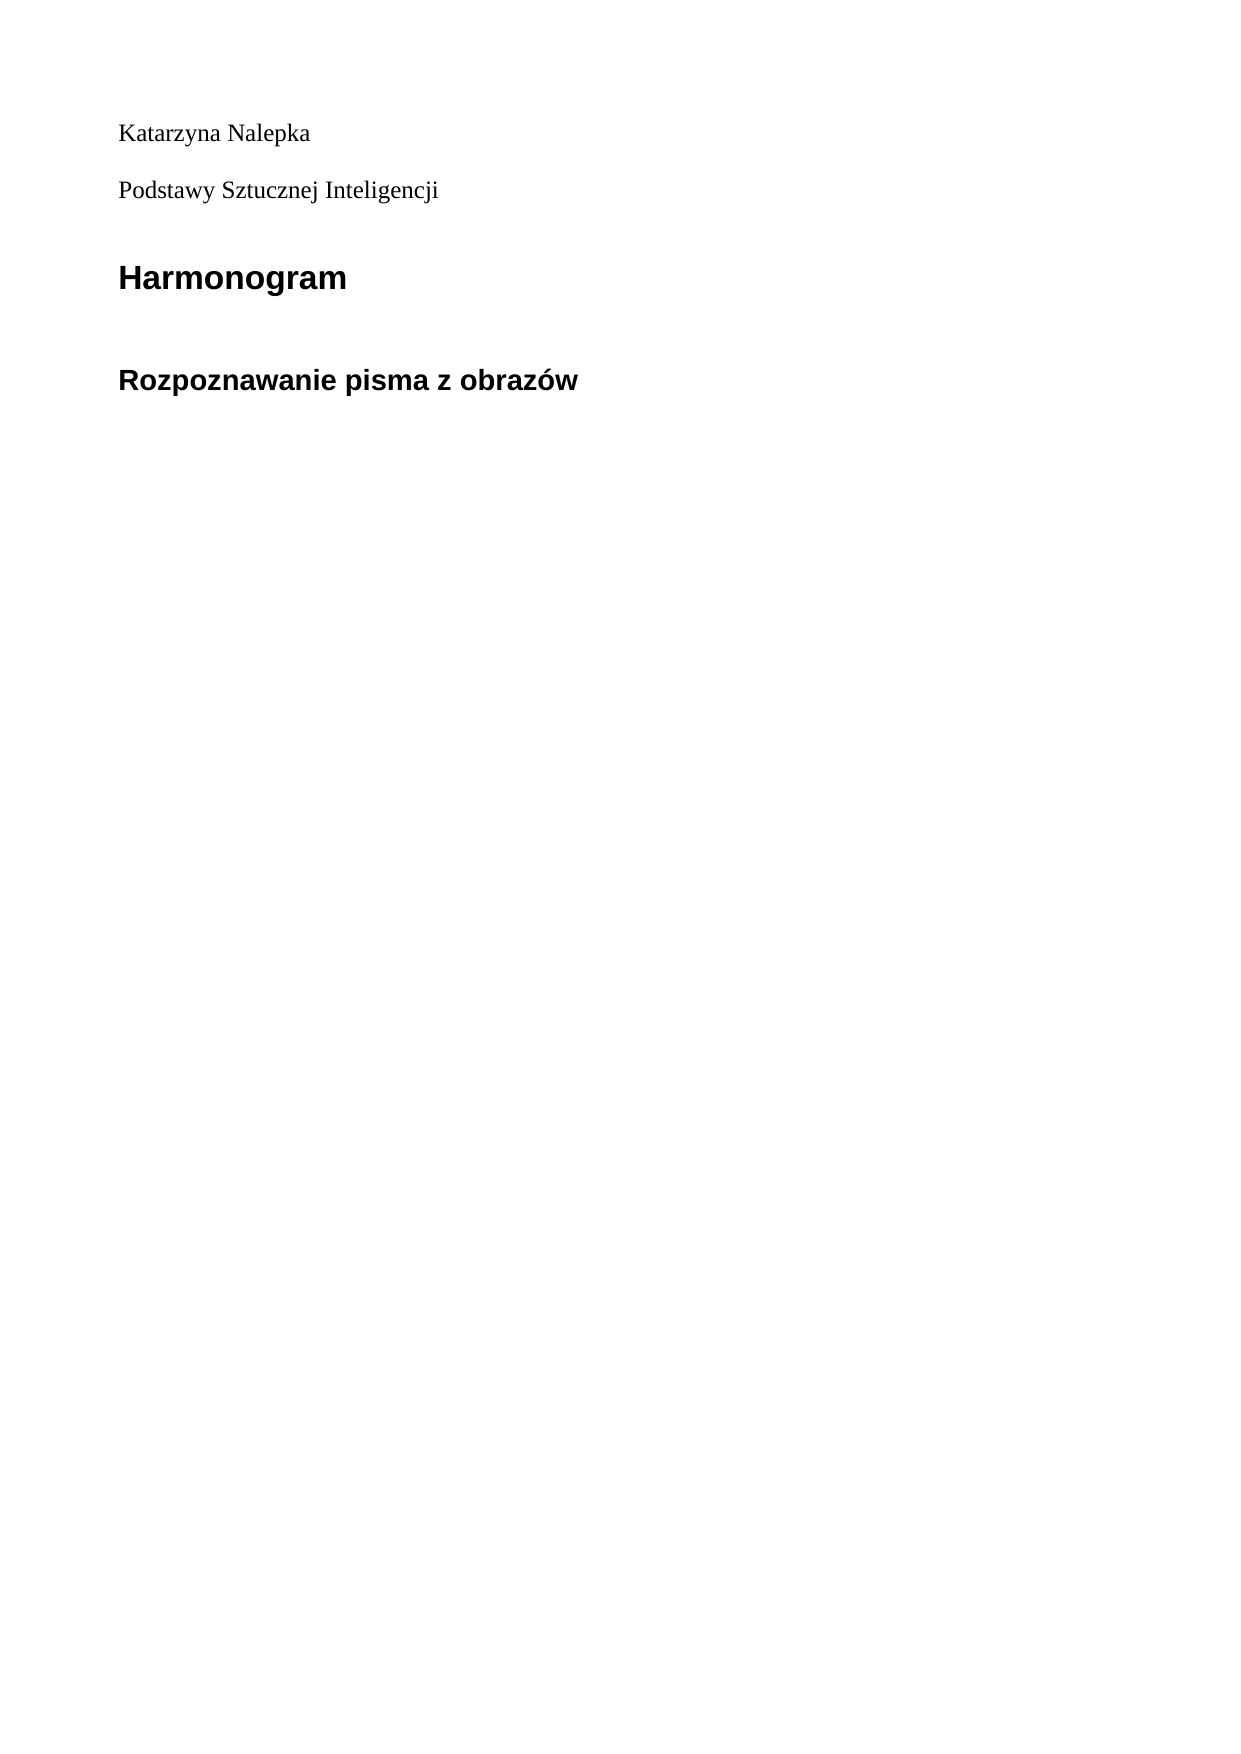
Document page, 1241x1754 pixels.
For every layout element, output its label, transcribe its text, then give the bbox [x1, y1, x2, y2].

subtitle Rozpoznawanie pisma z obrazów [118, 363, 1122, 397]
text Katarzyna Nalepka [118, 118, 1122, 147]
subtitle Harmonogram [118, 258, 1122, 297]
text Podstawy Sztucznej Inteligencji [118, 176, 1122, 204]
